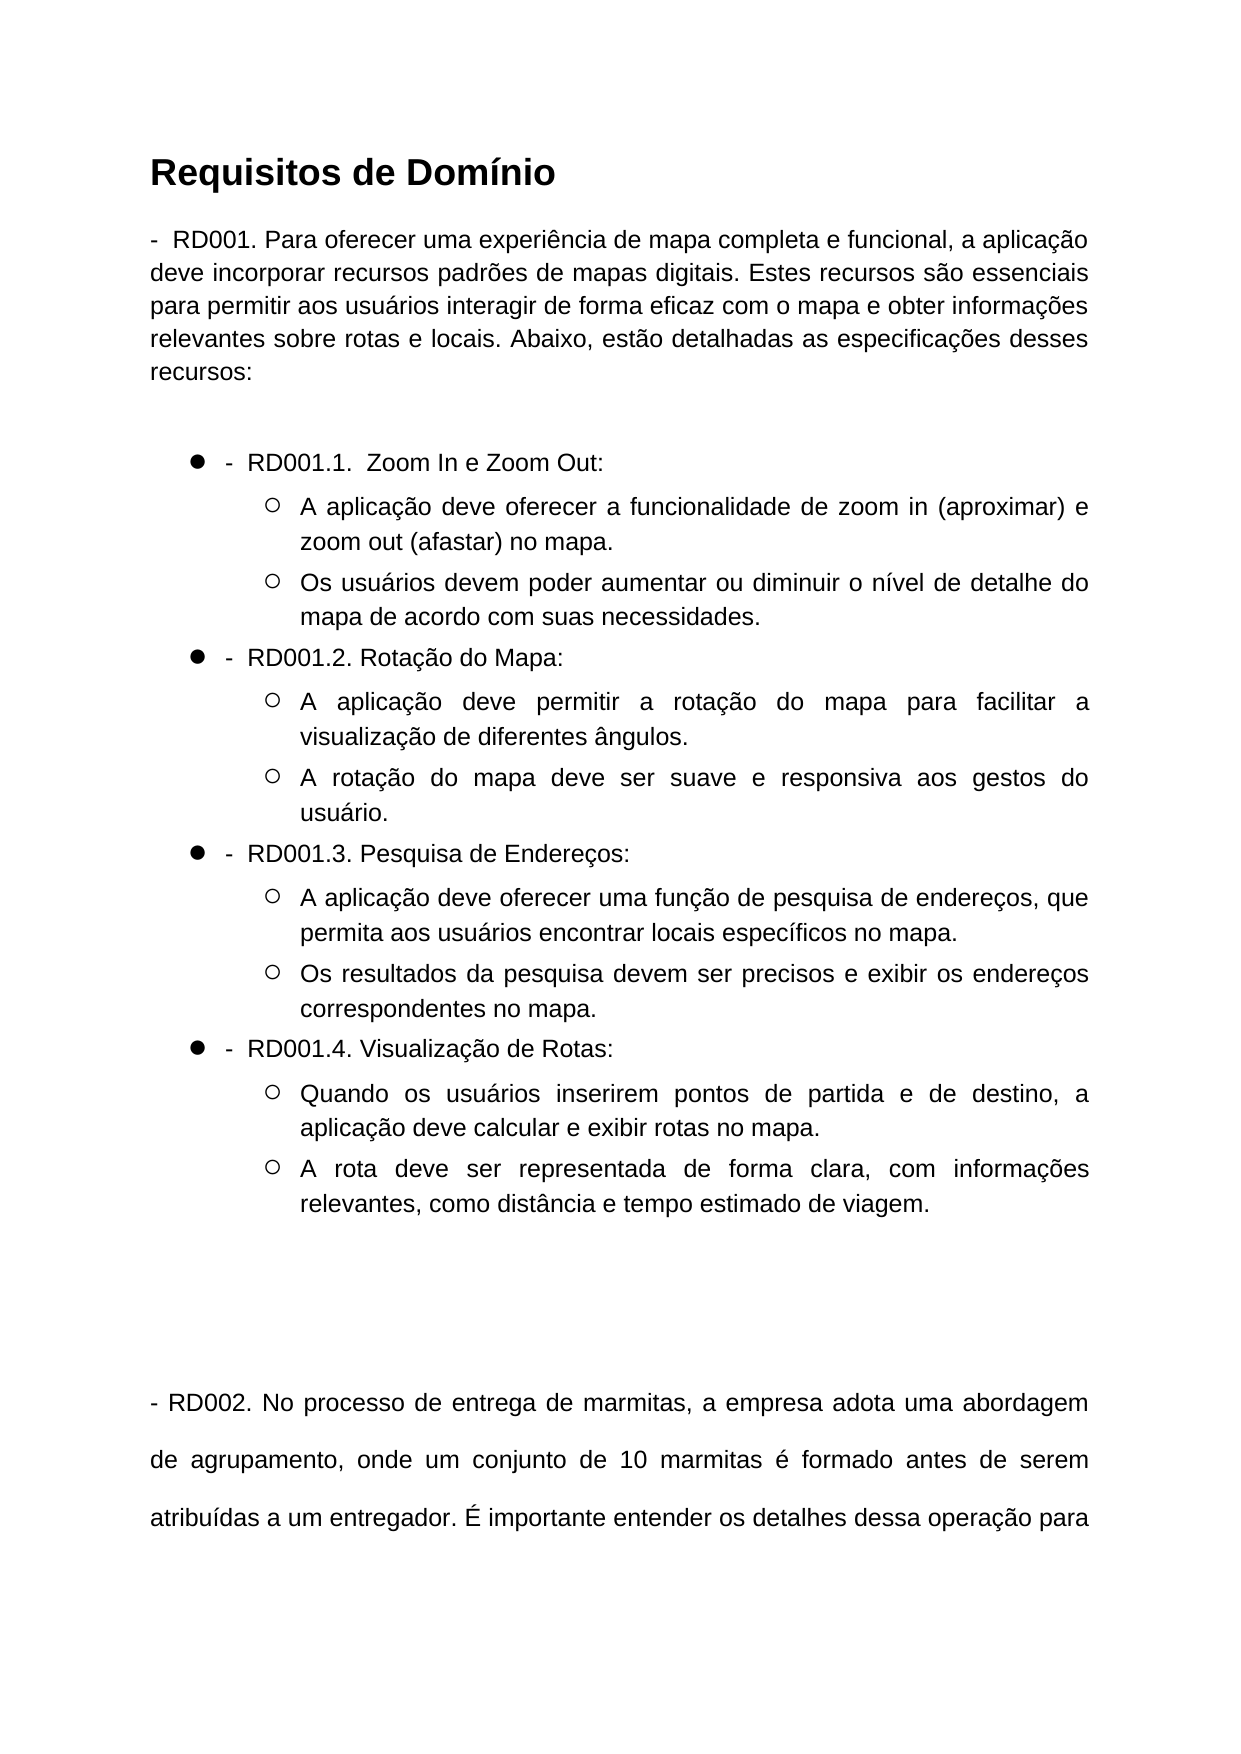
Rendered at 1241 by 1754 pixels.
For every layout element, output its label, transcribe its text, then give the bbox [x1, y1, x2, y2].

subtitle Quando os usuários inserirem pontos de partida e de destino, a aplicação deve calcular e exibir rotas no mapa. [262, 1071, 1091, 1142]
subtitle - RD001.2. Rotação do Mapa: [187, 635, 1091, 674]
subtitle A aplicação deve oferecer a funcionalidade de zoom in (aproximar) e zoom out (afastar) no mapa. [262, 484, 1091, 555]
subtitle - RD001.1. Zoom In e Zoom Out: [187, 440, 1091, 478]
subtitle Os resultados da pesquisa devem ser precisos e exibir os endereços correspondentes no mapa. [262, 951, 1091, 1022]
subtitle A rotação do mapa deve ser suave e responsiva aos gestos do usuário. [262, 755, 1091, 827]
text - RD002. No processo de entrega de marmitas, a empresa adota uma abordagem de agrupamento, onde um conjunto de 10 marmitas é formado antes de serem atribuídas a um entregador. É importante entender os detalhes dessa operação para [150, 1388, 1091, 1531]
subtitle Os usuários devem poder aumentar ou diminuir o nível de detalhe do mapa de acordo com suas necessidades. [262, 559, 1091, 631]
subtitle A aplicação deve oferecer uma função de pesquisa de endereços, que permita aos usuários encontrar locais específicos no mapa. [262, 875, 1091, 947]
subtitle A rota deve ser representada de forma clara, com informações relevantes, como distância e tempo estimado de viagem. [262, 1146, 1091, 1218]
subtitle - RD001. Para oferecer uma experiência de mapa completa e funcional, a aplicação deve incorporar recursos padrões de mapas digitais. Estes recursos são essenciais para permitir aos usuários interagir de forma eficaz com o mapa e obter informações relevantes sobre rotas e locais. Abaixo, estão detalhadas as especificações desses recursos: [150, 224, 1091, 385]
subtitle - RD001.3. Pesquisa de Endereços: [187, 831, 1091, 869]
subtitle A aplicação deve permitir a rotação do mapa para facilitar a visualização de diferentes ângulos. [262, 679, 1091, 751]
subtitle - RD001.4. Visualização de Rotas: [187, 1027, 1091, 1065]
subtitle Requisitos de Domínio [150, 150, 1091, 193]
